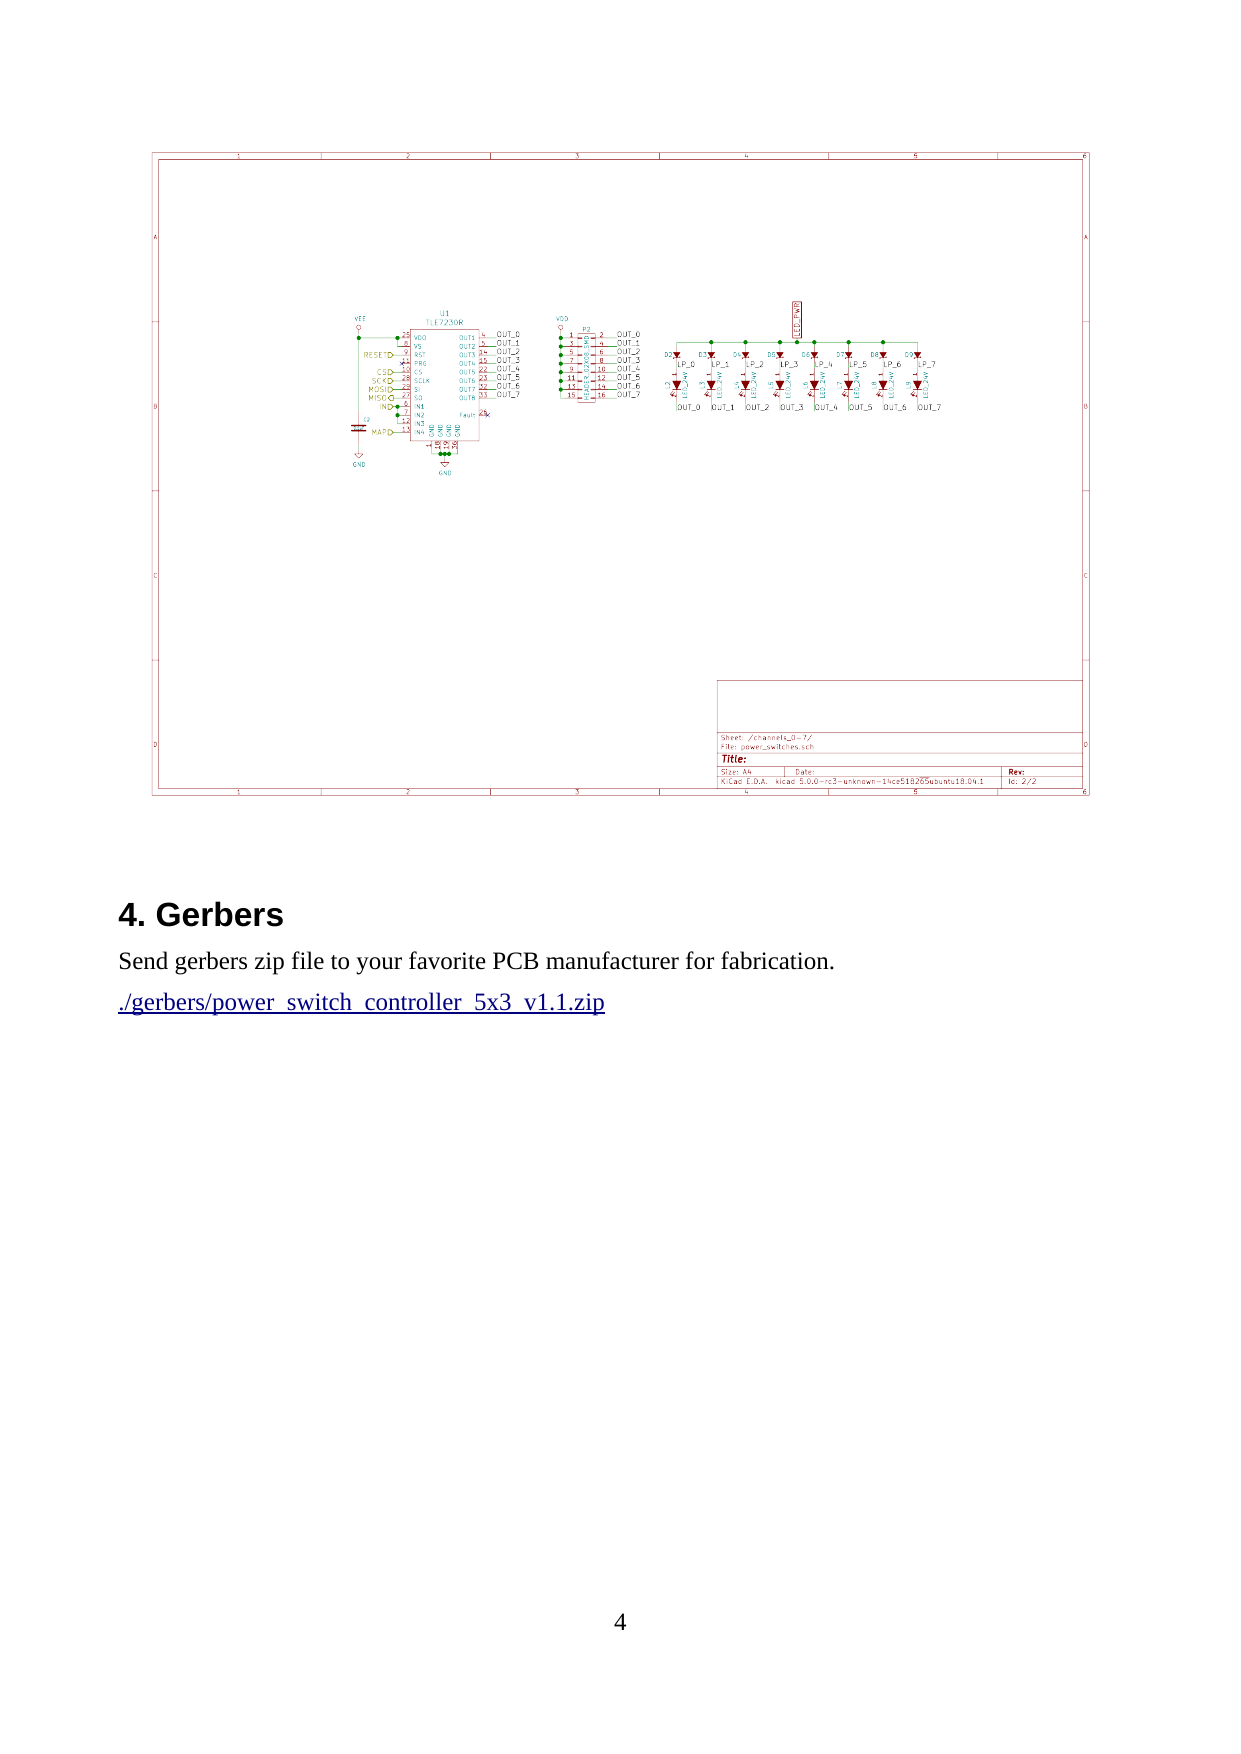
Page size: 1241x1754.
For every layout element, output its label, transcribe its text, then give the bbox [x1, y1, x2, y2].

text ./gerbers/power_switch_controller_5x3_v1.1.zip [118, 987, 1122, 1016]
subtitle Gerbers [118, 895, 1122, 933]
text Send gerbers zip file to your favorite PCB manufacturer for fabrication. [118, 946, 1122, 975]
